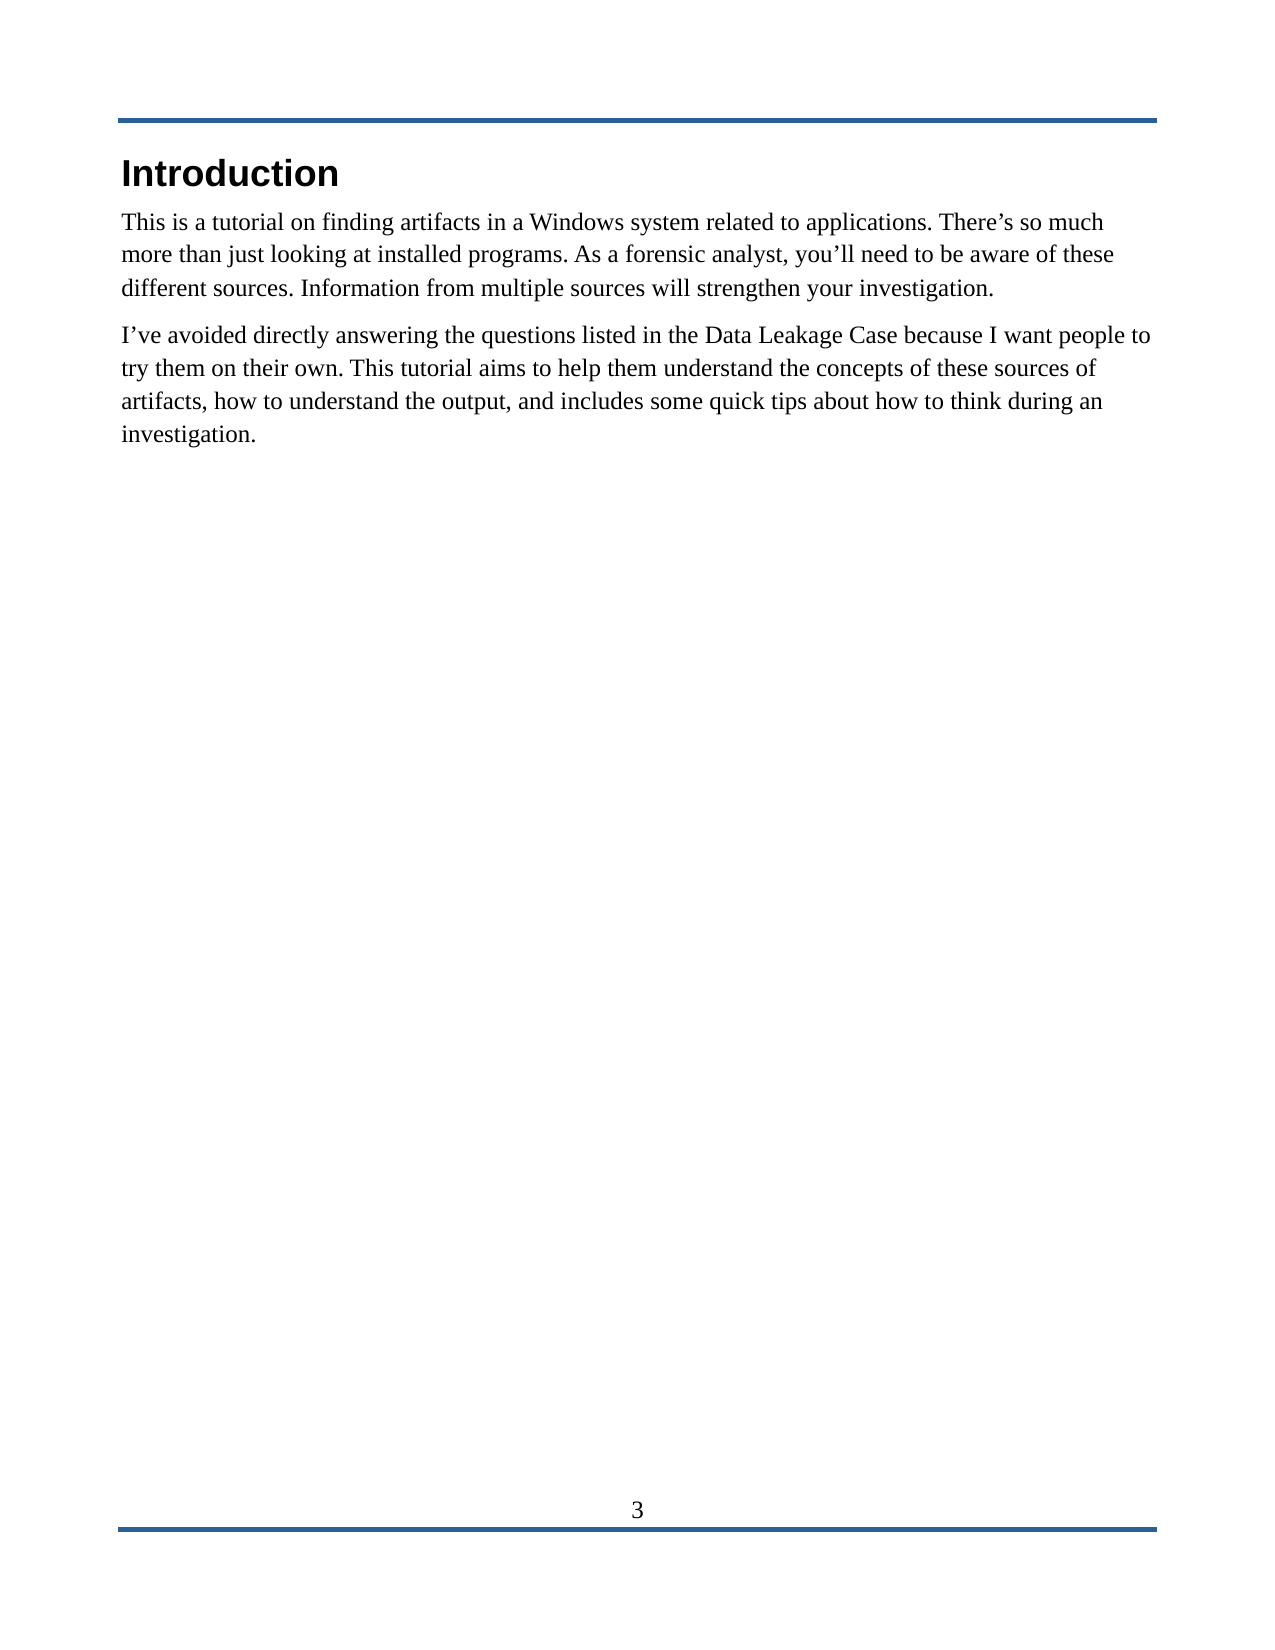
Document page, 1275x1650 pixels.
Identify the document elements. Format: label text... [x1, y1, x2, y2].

text I’ve avoided directly answering the questions listed in the Data Leakage Case because I want people to try them on their own. This tutorial aims to help them understand the concepts of these sources of artifacts, how to understand the output, and includes some quick tips about how to think during an investigation. [121, 320, 1154, 448]
subtitle Introduction [121, 151, 1154, 194]
text This is a tutorial on finding artifacts in a Windows system related to applications. There’s so much more than just looking at installed programs. As a forensic analyst, you’ll need to be aware of these different sources. Information from multiple sources will strengthen your investigation. [121, 207, 1154, 301]
